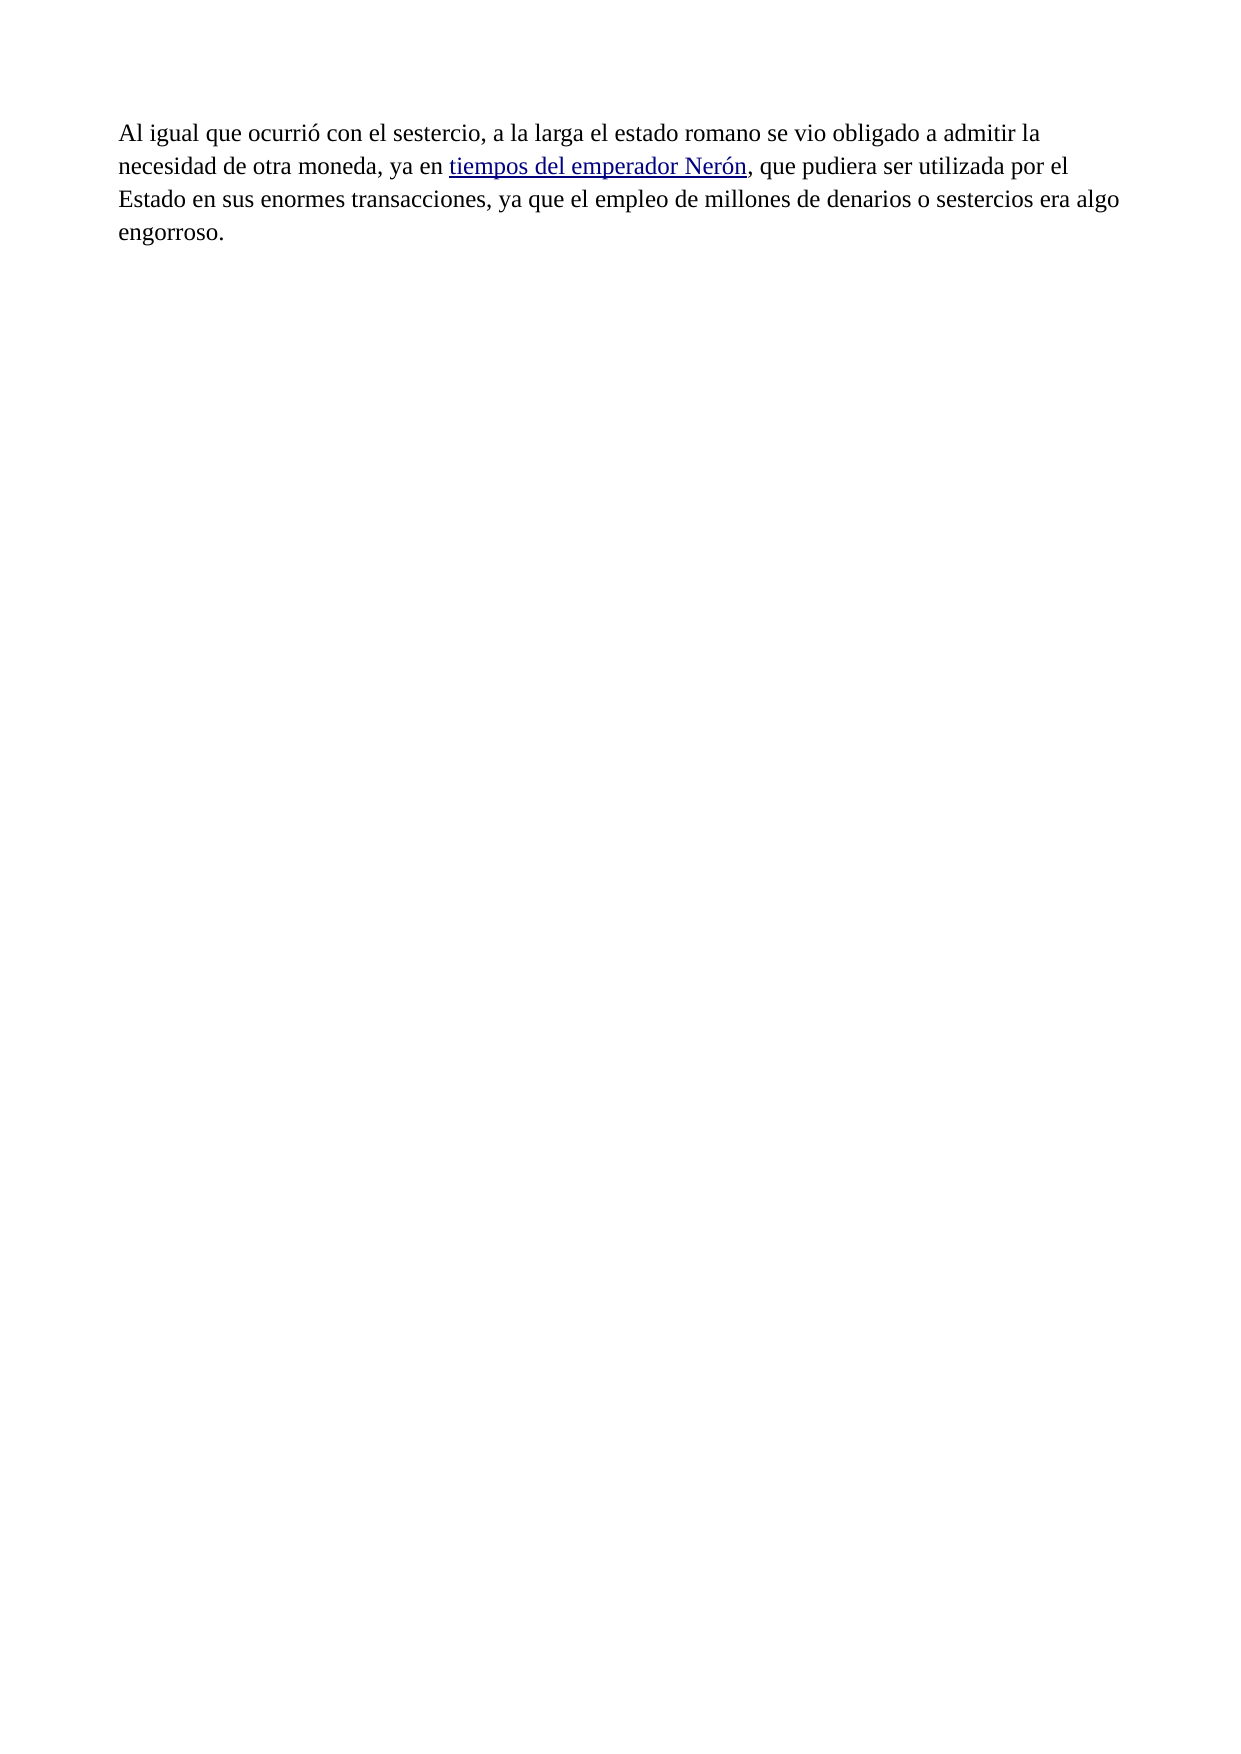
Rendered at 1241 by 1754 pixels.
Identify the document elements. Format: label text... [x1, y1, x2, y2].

text Al igual que ocurrió con el sestercio, a la larga el estado romano se vio obligado a admitir la necesidad de otra moneda, ya en tiempos del emperador Nerón, que pudiera ser utilizada por el Estado en sus enormes transacciones, ya que el empleo de millones de denarios o sestercios era algo engorroso. [118, 118, 1122, 246]
